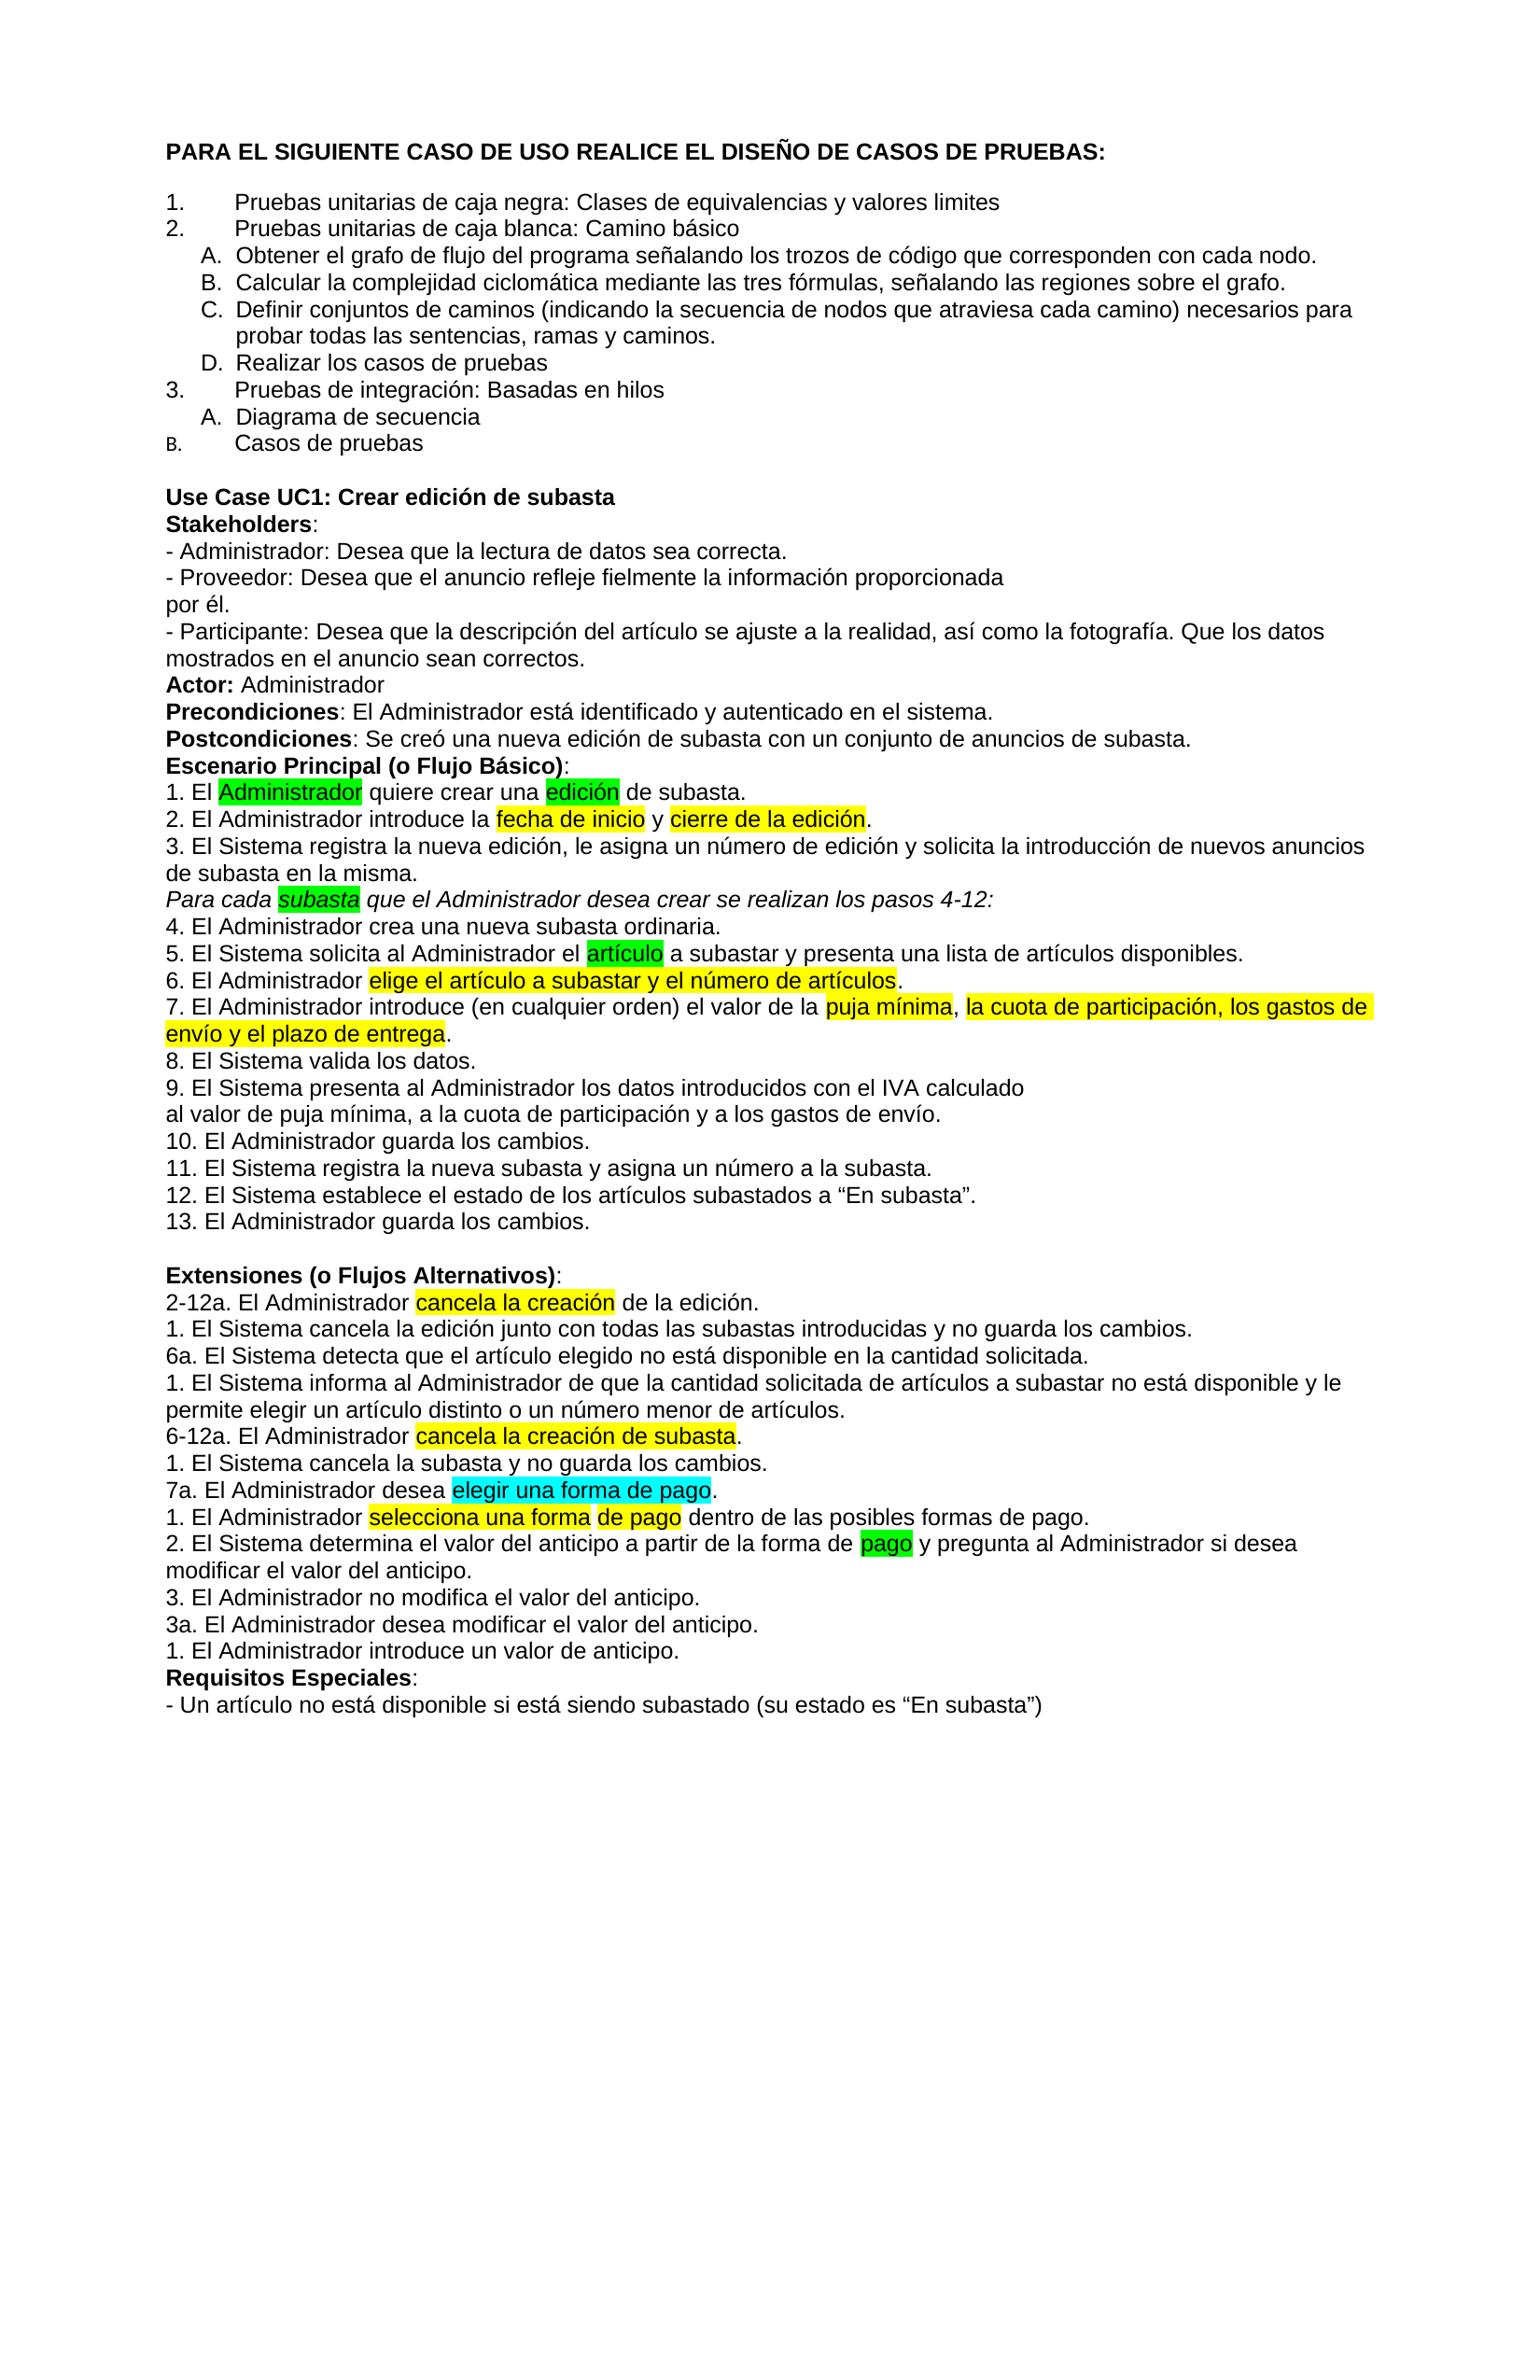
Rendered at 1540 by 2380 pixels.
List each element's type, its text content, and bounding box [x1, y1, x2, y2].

text por él. [165, 591, 1375, 618]
text 3a. El Administrador desea modificar el valor del anticipo. [165, 1611, 1375, 1637]
text Use Case UC1: Crear edición de subasta [165, 483, 1375, 511]
list Obtener el grafo de flujo del programa señalando los trozos de código que corresponden con cada nodo. [201, 242, 1375, 269]
text 13. El Administrador guarda los cambios. [165, 1208, 1375, 1235]
text Stakeholders: [165, 511, 1375, 538]
text Requisitos Especiales: [165, 1664, 1375, 1691]
text 2. El Sistema determina el valor del anticipo a partir de la forma de pago y pregunta al Administrador si desea modificar el valor del anticipo. [165, 1530, 1375, 1584]
list Pruebas unitarias de caja negra: Clases de equivalencias y valores limites [165, 188, 1327, 215]
text 2. El Administrador introduce la fecha de inicio y cierre de la edición. [165, 805, 1375, 833]
list Pruebas de integración: Basadas en hilos [165, 376, 1327, 402]
text 1. El Sistema cancela la edición junto con todas las subastas introducidas y no guarda los cambios. [165, 1315, 1375, 1342]
text Precondiciones: El Administrador está identificado y autenticado en el sistema. [165, 698, 1375, 725]
text al valor de puja mínima, a la cuota de participación y a los gastos de envío. [165, 1100, 1375, 1127]
text Escenario Principal (o Flujo Básico): [165, 752, 1375, 778]
text Actor: Administrador [165, 671, 1375, 698]
text 1. El Administrador selecciona una forma de pago dentro de las posibles formas de pago. [165, 1504, 1375, 1530]
text 2-12a. El Administrador cancela la creación de la edición. [165, 1289, 1375, 1315]
text Extensiones (o Flujos Alternativos): [165, 1262, 1375, 1289]
text 3. El Sistema registra la nueva edición, le asigna un número de edición y solicita la introducción de nuevos anuncios de subasta en la misma. [165, 833, 1375, 886]
text - Proveedor: Desea que el anuncio refleje fielmente la información proporcionada [165, 564, 1375, 591]
text 6. El Administrador elige el artículo a subastar y el número de artículos. [165, 967, 1375, 993]
list Realizar los casos de pruebas [201, 349, 1375, 376]
text 5. El Sistema solicita al Administrador el artículo a subastar y presenta una lista de artículos disponibles. [165, 940, 1375, 967]
text - Un artículo no está disponible si está siendo subastado (su estado es “En subasta”) [165, 1691, 1375, 1718]
list Pruebas unitarias de caja blanca: Camino básico [165, 215, 1327, 242]
text 8. El Sistema valida los datos. [165, 1047, 1375, 1074]
text 9. El Sistema presenta al Administrador los datos introducidos con el IVA calculado [165, 1074, 1375, 1100]
text 4. El Administrador crea una nueva subasta ordinaria. [165, 913, 1375, 940]
text 1. El Sistema informa al Administrador de que la cantidad solicitada de artículos a subastar no está disponible y le permite elegir un artículo distinto o un número menor de artículos. [165, 1369, 1375, 1422]
text 6-12a. El Administrador cancela la creación de subasta. [165, 1422, 1375, 1449]
text 1. El Sistema cancela la subasta y no guarda los cambios. [165, 1449, 1375, 1477]
list Calcular la complejidad ciclomática mediante las tres fórmulas, señalando las regiones sobre el grafo. [201, 269, 1375, 295]
list Casos de pruebas [165, 429, 1327, 456]
text 3. El Administrador no modifica el valor del anticipo. [165, 1584, 1375, 1611]
text Para cada subasta que el Administrador desea crear se realizan los pasos 4-12: [165, 886, 1375, 913]
text - Participante: Desea que la descripción del artículo se ajuste a la realidad, así como la fotografía. Que los datos mostrados en el anuncio sean correctos. [165, 618, 1375, 671]
text 1. El Administrador introduce un valor de anticipo. [165, 1637, 1375, 1664]
text 1. El Administrador quiere crear una edición de subasta. [165, 778, 1375, 805]
text PARA EL SIGUIENTE CASO DE USO REALICE EL DISEÑO DE CASOS DE PRUEBAS: [165, 138, 1327, 164]
text 7a. El Administrador desea elegir una forma de pago. [165, 1477, 1375, 1504]
text - Administrador: Desea que la lectura de datos sea correcta. [165, 538, 1375, 564]
text 7. El Administrador introduce (en cualquier orden) el valor de la puja mínima, la cuota de participación, los gastos de envío y el plazo de entrega. [165, 993, 1375, 1047]
list Definir conjuntos de caminos (indicando la secuencia de nodos que atraviesa cada camino) necesarios para probar todas las sentencias, ramas y caminos. [201, 295, 1375, 349]
text 12. El Sistema establece el estado de los artículos subastados a “En subasta”. [165, 1182, 1375, 1208]
text 6a. El Sistema detecta que el artículo elegido no está disponible en la cantidad solicitada. [165, 1342, 1375, 1369]
list Diagrama de secuencia [201, 402, 1375, 429]
text Postcondiciones: Se creó una nueva edición de subasta con un conjunto de anuncios de subasta. [165, 725, 1375, 752]
text 11. El Sistema registra la nueva subasta y asigna un número a la subasta. [165, 1155, 1375, 1182]
text 10. El Administrador guarda los cambios. [165, 1127, 1375, 1155]
